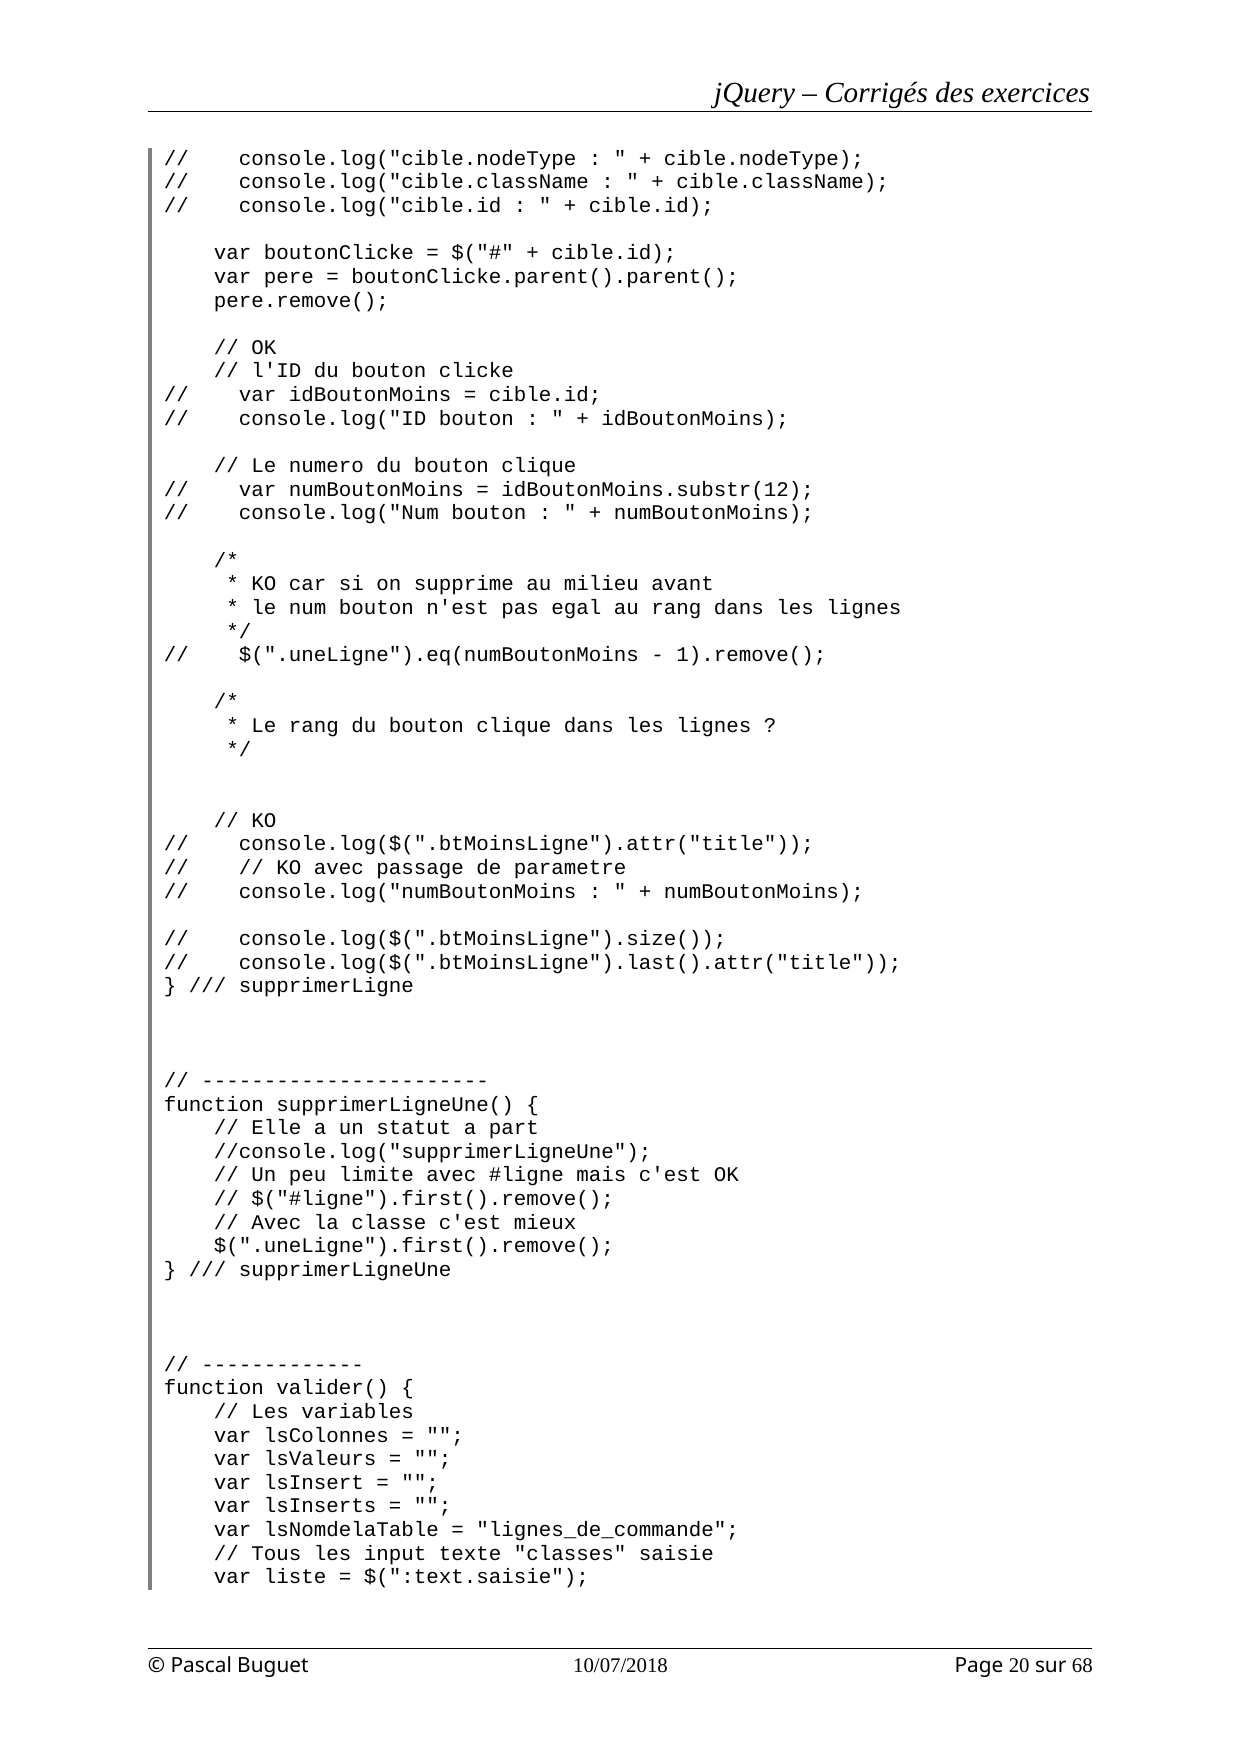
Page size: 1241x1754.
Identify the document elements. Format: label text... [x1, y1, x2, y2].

text // console.log("cible.id : " + cible.id); [152, 195, 1092, 219]
text // console.log("numBoutonMoins : " + numBoutonMoins); [152, 881, 1092, 904]
text * KO car si on supprime au milieu avant [152, 573, 1092, 597]
text // Un peu limite avec #ligne mais c'est OK [152, 1164, 1092, 1188]
text // console.log($(".btMoinsLigne").last().attr("title")); [152, 952, 1092, 975]
text // $("#ligne").first().remove(); [152, 1188, 1092, 1212]
text function valider() { [152, 1377, 1092, 1401]
text * Le rang du bouton clique dans les lignes ? [152, 715, 1092, 739]
text // KO [152, 810, 1092, 833]
text var pere = boutonClicke.parent().parent(); [152, 266, 1092, 289]
text // OK [152, 337, 1092, 361]
text // Le numero du bouton clique [152, 455, 1092, 479]
text */ [152, 739, 1092, 762]
text var lsColonnes = ""; [152, 1424, 1092, 1448]
text /* [152, 692, 1092, 715]
text // ------------- [152, 1354, 1092, 1377]
text var lsNomdelaTable = "lignes_de_commande"; [152, 1519, 1092, 1543]
text * le num bouton n'est pas egal au rang dans les lignes [152, 597, 1092, 621]
text pere.remove(); [152, 289, 1092, 313]
text // Les variables [152, 1401, 1092, 1424]
text // console.log("ID bouton : " + idBoutonMoins); [152, 408, 1092, 431]
text var liste = $(":text.saisie"); [152, 1566, 1092, 1590]
text $(".uneLigne").first().remove(); [152, 1235, 1092, 1259]
text var lsInsert = ""; [152, 1472, 1092, 1496]
text // console.log("Num bouton : " + numBoutonMoins); [152, 502, 1092, 526]
text // Avec la classe c'est mieux [152, 1212, 1092, 1235]
text */ [152, 621, 1092, 644]
text // console.log($(".btMoinsLigne").size()); [152, 928, 1092, 952]
text // var idBoutonMoins = cible.id; [152, 384, 1092, 408]
text // ----------------------- [152, 1070, 1092, 1093]
text // var numBoutonMoins = idBoutonMoins.substr(12); [152, 479, 1092, 502]
text // Tous les input texte "classes" saisie [152, 1543, 1092, 1566]
text /* [152, 550, 1092, 573]
text // $(".uneLigne").eq(numBoutonMoins - 1).remove(); [152, 644, 1092, 668]
text var lsInserts = ""; [152, 1496, 1092, 1519]
text // Elle a un statut a part [152, 1117, 1092, 1141]
text // console.log("cible.nodeType : " + cible.nodeType); [152, 148, 1092, 171]
text var boutonClicke = $("#" + cible.id); [152, 242, 1092, 266]
text // console.log("cible.className : " + cible.className); [152, 171, 1092, 195]
text function supprimerLigneUne() { [152, 1093, 1092, 1117]
text //console.log("supprimerLigneUne"); [152, 1141, 1092, 1164]
text // console.log($(".btMoinsLigne").attr("title")); [152, 833, 1092, 857]
text // // KO avec passage de parametre [152, 857, 1092, 881]
text // l'ID du bouton clicke [152, 361, 1092, 384]
text var lsValeurs = ""; [152, 1448, 1092, 1472]
text } /// supprimerLigne [152, 975, 1092, 999]
text } /// supprimerLigneUne [152, 1259, 1092, 1283]
